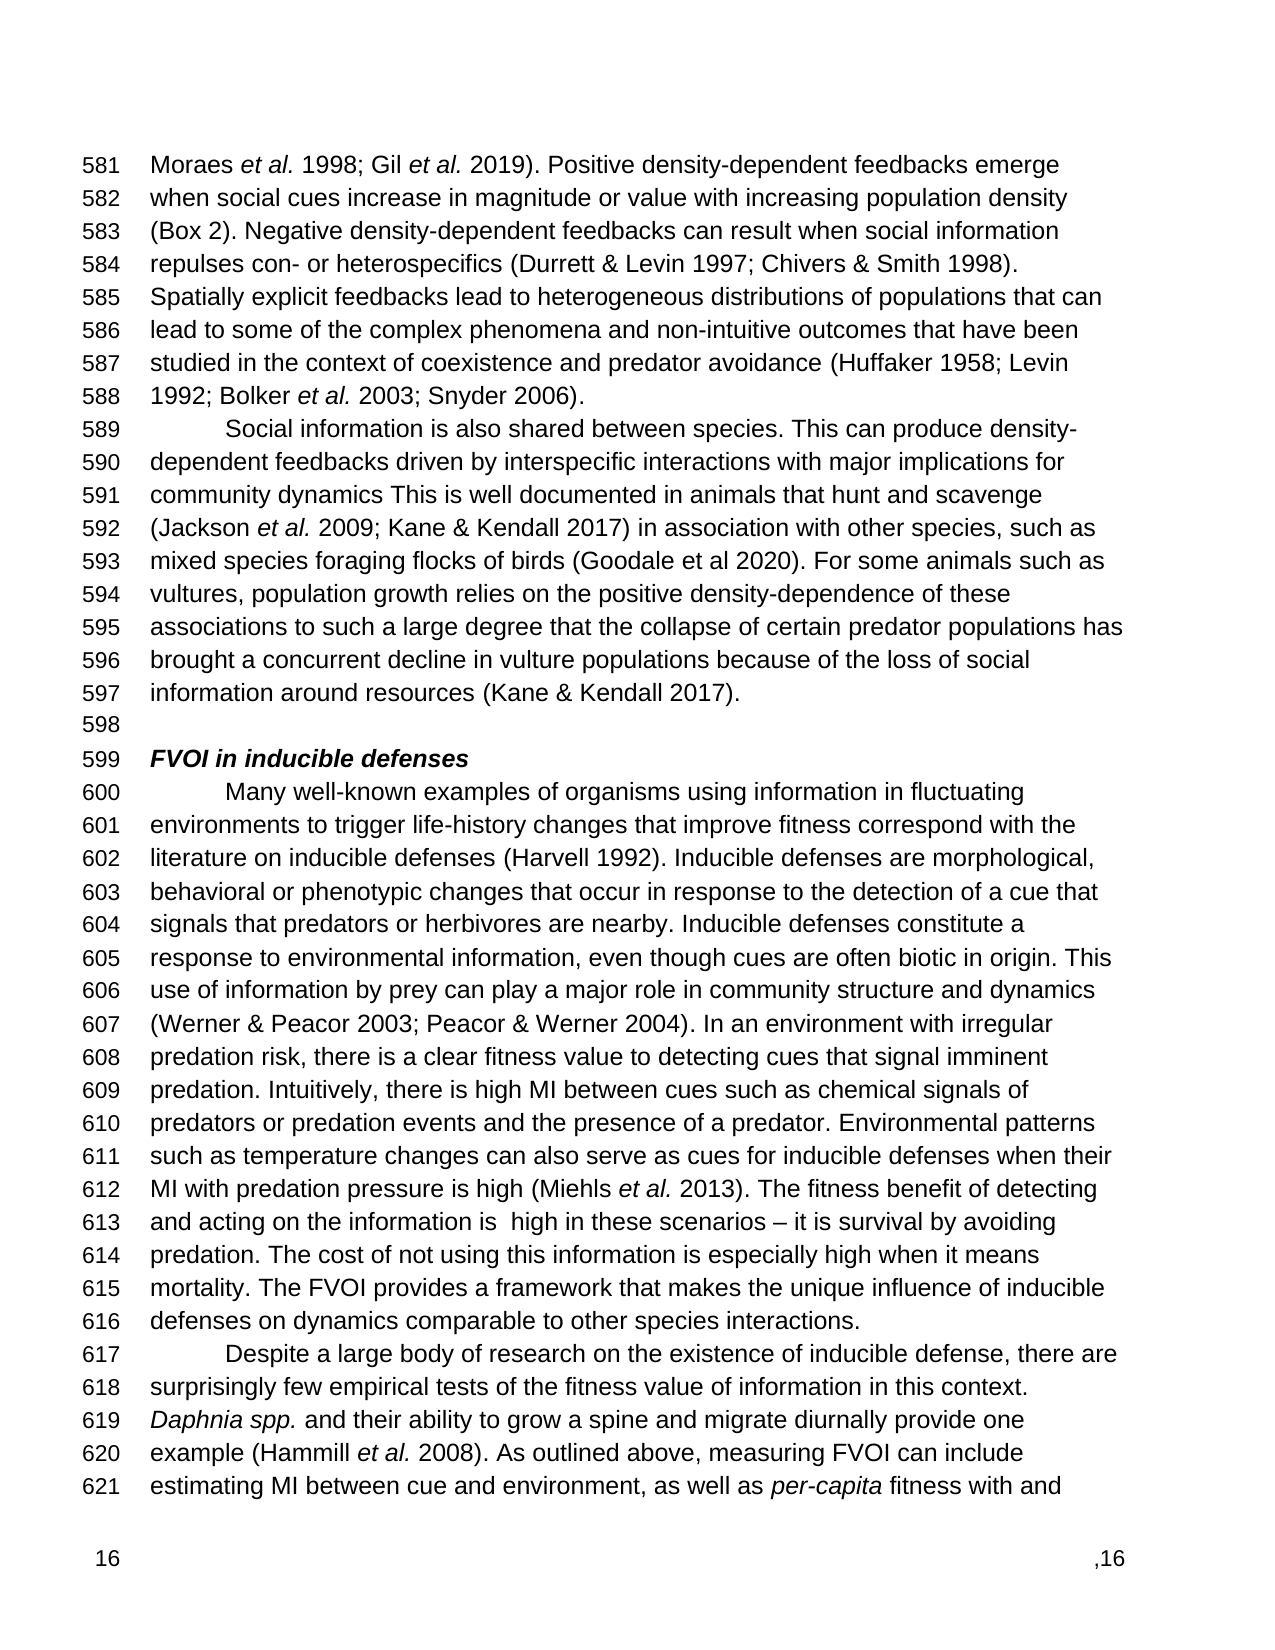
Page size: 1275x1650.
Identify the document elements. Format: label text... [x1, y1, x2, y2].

text Moraes et al. 1998; Gil et al. 2019). Positive density-dependent feedbacks emerge when social cues increase in magnitude or value with increasing population density (Box 2). Negative density-dependent feedbacks can result when social information repulses con- or heterospecifics (Durrett & Levin 1997; Chivers & Smith 1998). Spatially explicit feedbacks lead to heterogeneous distributions of populations that can lead to some of the complex phenomena and non-intuitive outcomes that have been studied in the context of coexistence and predator avoidance (Huffaker 1958; Levin 1992; Bolker et al. 2003; Snyder 2006). [150, 150, 1125, 410]
text Many well-known examples of organisms using information in fluctuating environments to trigger life-history changes that improve fitness correspond with the literature on inducible defenses (Harvell 1992). Inducible defenses are morphological, behavioral or phenotypic changes that occur in response to the detection of a cue that signals that predators or herbivores are nearby. Inducible defenses constitute a response to environmental information, even though cues are often biotic in origin. This use of information by prey can play a major role in community structure and dynamics (Werner & Peacor 2003; Peacor & Werner 2004). In an environment with irregular predation risk, there is a clear fitness value to detecting cues that signal imminent predation. Intuitively, there is high MI between cues such as chemical signals of predators or predation events and the presence of a predator. Environmental patterns such as temperature changes can also serve as cues for inducible defenses when their MI with predation pressure is high (Miehls et al. 2013). The fitness benefit of detecting and acting on the information is high in these scenarios – it is survival by avoiding predation. The cost of not using this information is especially high when it means mortality. The FVOI provides a framework that makes the unique influence of inducible defenses on dynamics comparable to other species interactions. [150, 777, 1125, 1334]
text Social information is also shared between species. This can produce density-dependent feedbacks driven by interspecific interactions with major implications for community dynamics This is well documented in animals that hunt and scavenge (Jackson et al. 2009; Kane & Kendall 2017) in association with other species, such as mixed species foraging flocks of birds (Goodale et al 2020). For some animals such as vultures, population growth relies on the positive density-dependence of these associations to such a large degree that the collapse of certain predator populations has brought a concurrent decline in vulture populations because of the loss of social information around resources (Kane & Kendall 2017). [150, 414, 1125, 707]
text FVOI in inducible defenses [150, 744, 1125, 773]
text Despite a large body of research on the existence of inducible defense, there are surprisingly few empirical tests of the fitness value of information in this context. Daphnia spp. and their ability to grow a spine and migrate diurnally provide one example (Hammill et al. 2008). As outlined above, measuring FVOI can include estimating MI between cue and environment, as well as per-capita fitness with and [150, 1339, 1125, 1499]
